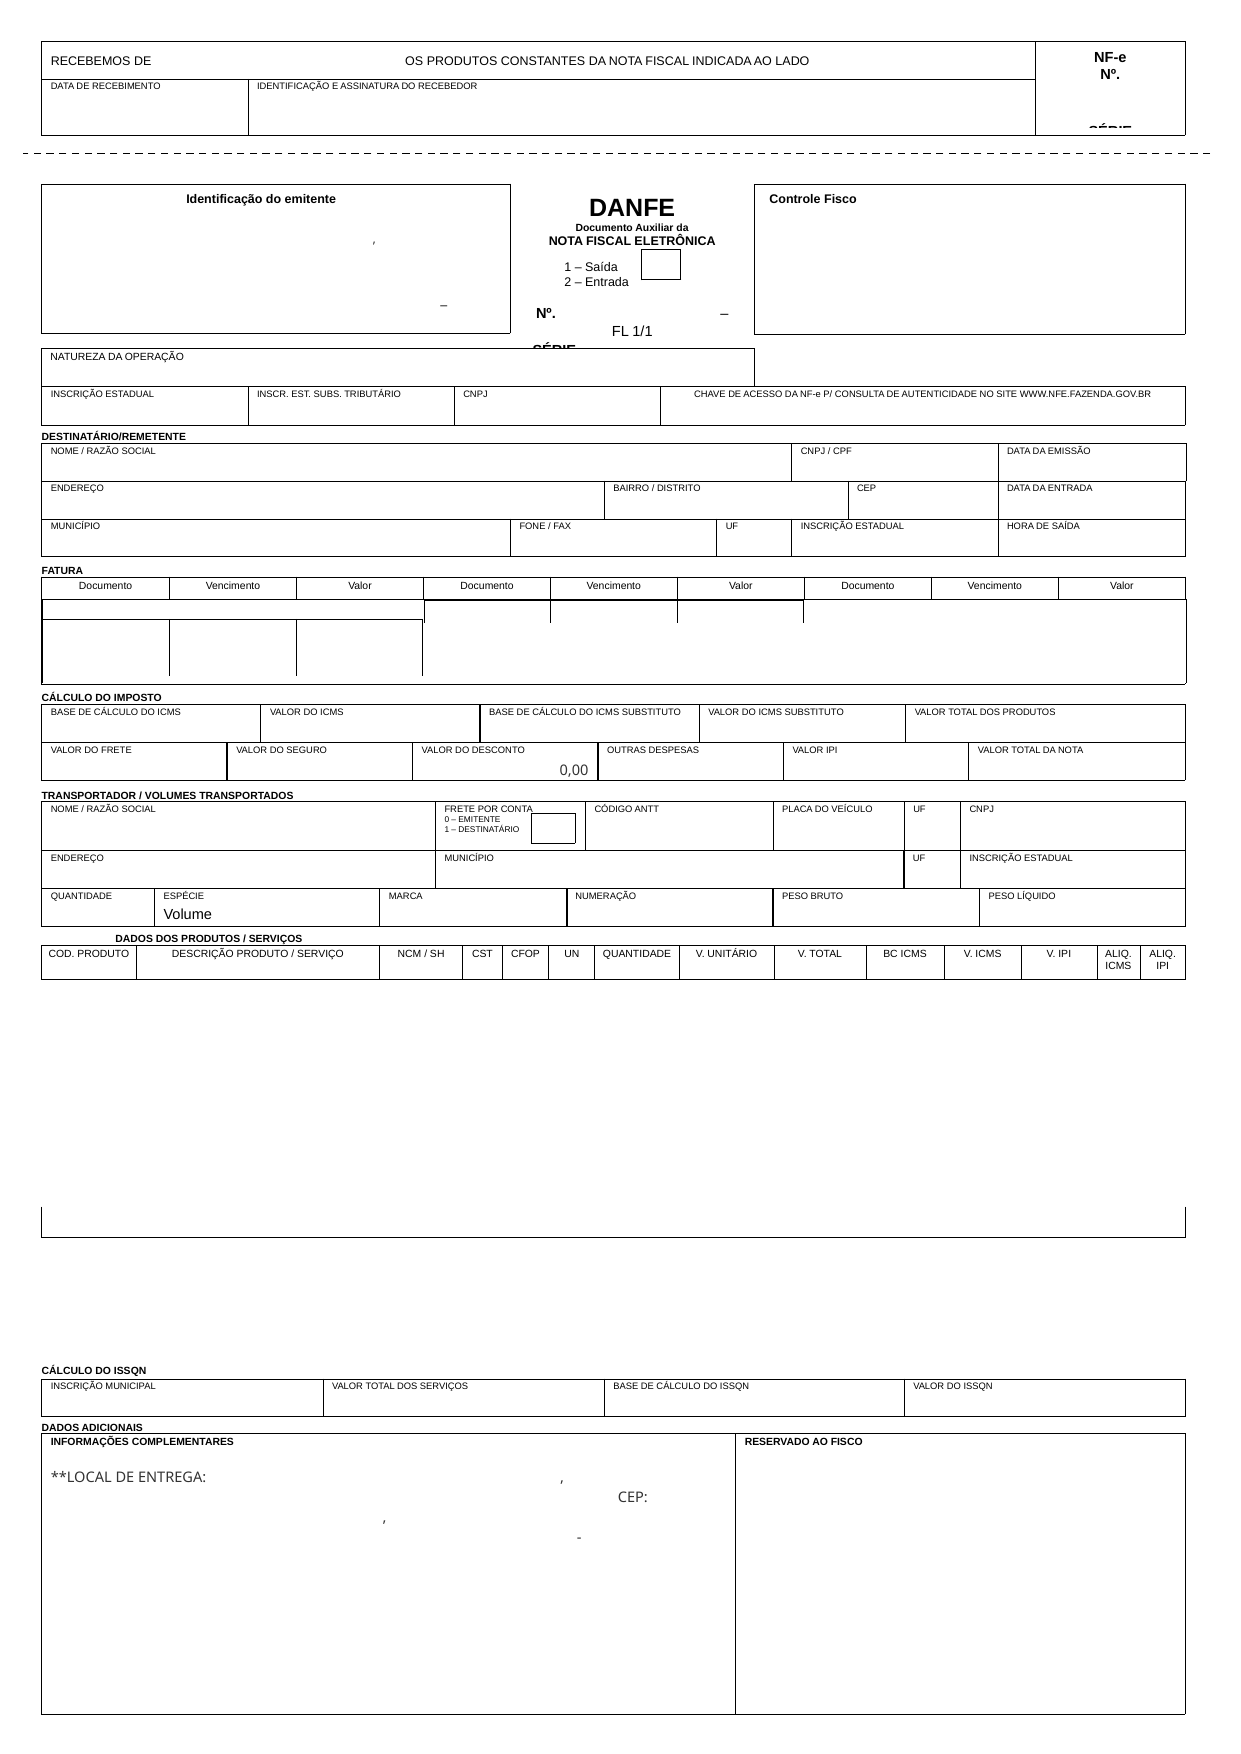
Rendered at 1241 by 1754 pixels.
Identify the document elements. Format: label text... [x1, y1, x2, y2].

table_header V. IPI [1022, 946, 1097, 979]
table_header QUANTIDADE [595, 946, 679, 979]
table_cell <line.uos_id.name or ''> [549, 1028, 594, 1207]
text DADOS DOS PRODUTOS / SERVIÇOS [41, 933, 1199, 945]
table_header COD. PRODUTO [42, 946, 136, 979]
table_cell <formatLang(line.icms_value)> [944, 1028, 1021, 1207]
table_header ALIQ. IPI [1141, 946, 1185, 979]
table_header NCM / SH [380, 946, 462, 979]
table_header V. ICMS [945, 946, 1021, 979]
table_cell <formatLang(line.icms_percent)> [1097, 1028, 1140, 1207]
table_header ALIQ. ICMS [1098, 946, 1140, 979]
table_header DESCRIÇÃO PRODUTO / SERVIÇO [137, 946, 379, 979]
table_cell <line.cfop_id.code or ''> [502, 1028, 548, 1207]
table_cell <formatLang(line.ipi_percent)> [1140, 1028, 1185, 1207]
table_cell <line.name or ''> [136, 1028, 379, 1207]
table_cell </for> [42, 1207, 1185, 1237]
table_cell <line.product_id.origin or ''><line.icms_cst_id and line.icms_cst_id.code or ''> [462, 1028, 502, 1207]
table_cell <formatLang(line.ipi_value)> [1021, 1028, 1097, 1207]
table_header CST [463, 946, 502, 979]
table_cell <line.product_id.property_fiscal_classification and line.product_id.property_fiscal_classification.name or ''> [380, 1028, 462, 1207]
table_cell <formatLang(line.price_unit)> [679, 1028, 774, 1207]
table_cell <line.product_id and line.product_id.code or ''> [41, 1028, 136, 1207]
table_cell <formatLang(line.price_total)> [774, 1028, 866, 1207]
table_cell <formatLang(line.icms_base)> [866, 1028, 944, 1207]
table_header CFOP [503, 946, 548, 979]
table_header <for each="line in o.invoice_line"> [41, 997, 1185, 1027]
table_header BC ICMS [867, 946, 944, 979]
table_header UN [549, 946, 594, 979]
table_header V. TOTAL [775, 946, 866, 979]
table_cell <formatLang(line.quantity or 0.00)> [595, 1028, 679, 1207]
table_header V. UNITÁRIO [680, 946, 774, 979]
